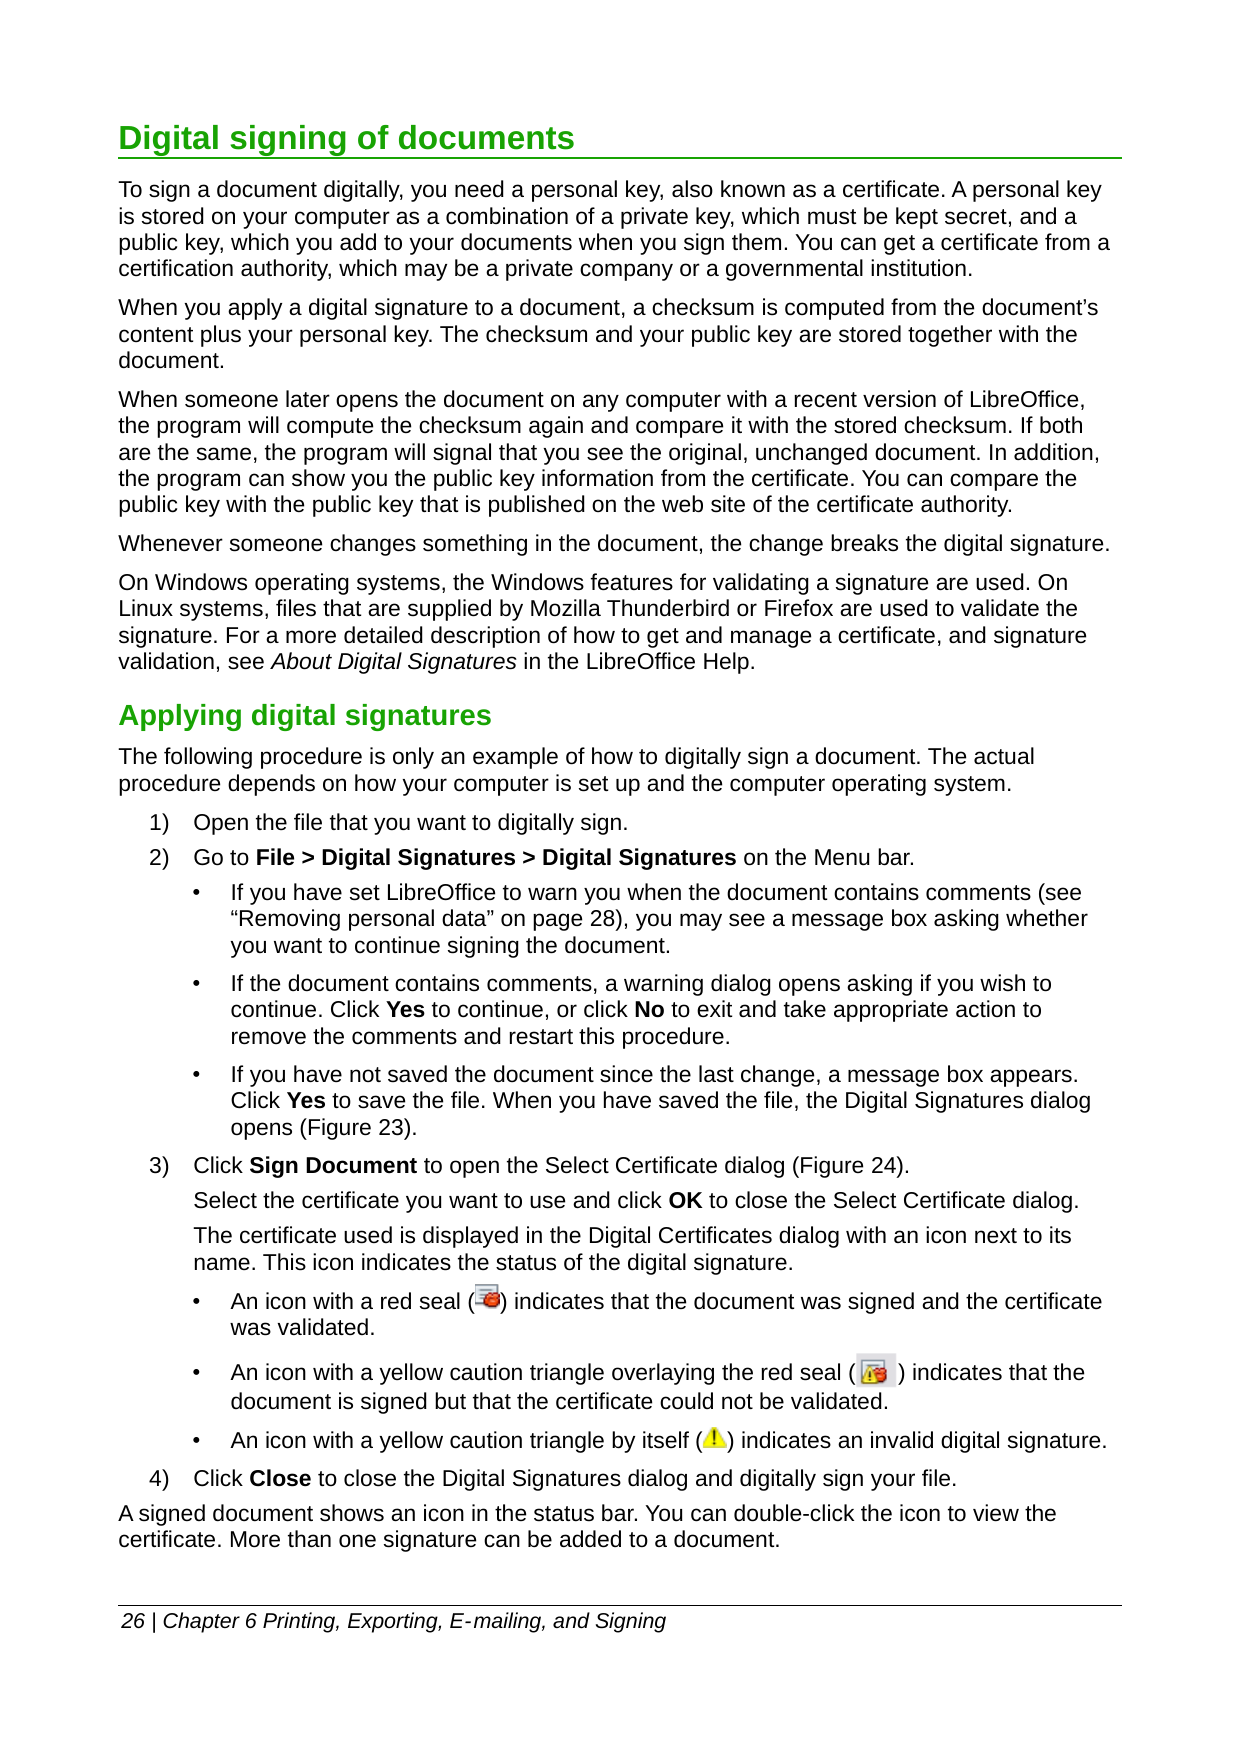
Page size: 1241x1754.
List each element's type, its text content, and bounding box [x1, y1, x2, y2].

subtitle Digital signing of documents [118, 118, 1122, 157]
list An icon with a red seal () indicates that the document was signed and the certificate was validated. [192, 1284, 1122, 1340]
list An icon with a yellow caution triangle by itself () indicates an invalid digital signature. [192, 1427, 702, 1453]
text A signed document shows an icon in the status bar. You can double-click the icon to view the certificate. More than one signature can be added to a document. [118, 1500, 1122, 1553]
list The certificate used is displayed in the Digital Certificates dialog with an icon next to its name. This icon indicates the status of the digital signature. [169, 1222, 1122, 1275]
text The following procedure is only an example of how to digitally sign a document. The actual procedure depends on how your computer is set up and the computer operating system. [118, 743, 1122, 796]
list An icon with a yellow caution triangle overlaying the red seal () indicates that the document is signed but that the certificate could not be validated. [192, 1352, 1122, 1414]
text When you apply a digital signature to a document, a checksum is computed from the document’s content plus your personal key. The checksum and your public key are stored together with the document. [118, 294, 1122, 373]
list If you have not saved the document since the last change, a message box appears. Click Yes to save the file. When you have saved the file, the Digital Signatures dialog opens (Figure 23). [192, 1061, 1122, 1140]
list If you have set LibreOffice to warn you when the document contains comments (see “Removing personal data” on page 27), you may see a message box asking whether you want to continue signing the document. [192, 879, 1122, 958]
list Click Close to close the Digital Signatures dialog and digitally sign your file. [169, 1465, 1122, 1491]
subtitle Applying digital signatures [118, 698, 1122, 732]
picture [702, 1427, 727, 1448]
list Open the file that you want to digitally sign. [169, 808, 1122, 835]
text When someone later opens the document on any computer with a recent version of LibreOffice, the program will compute the checksum again and compare it with the stored checksum. If both are the same, the program will signal that you see the original, unchanged document. In addition, the program can show you the public key information from the certificate. You can compare the public key with the public key that is published on the web site of the certificate authority. [118, 386, 1122, 518]
text Whenever someone changes something in the document, the change breaks the digital signature. [118, 530, 1122, 556]
list Select the certificate you want to use and click OK to close the Select Certificate dialog. [169, 1187, 1122, 1214]
picture [475, 1284, 500, 1309]
picture [855, 1352, 898, 1389]
list If the document contains comments, a warning dialog opens asking if you wish to continue. Click Yes to continue, or click No to exit and take appropriate action to remove the comments and restart this procedure. [192, 970, 1122, 1049]
text On Windows operating systems, the Windows features for validating a signature are used. On Linux systems, files that are supplied by Mozilla Thunderbird or Firefox are used to validate the signature. For a more detailed description of how to get and manage a certificate, and signature validation, see About Digital Signatures in the LibreOffice Help. [118, 569, 1122, 674]
list Click Sign Document to open the Select Certificate dialog (Figure 24). [169, 1152, 1122, 1178]
text To sign a document digitally, you need a personal key, also known as a certificate. A personal key is stored on your computer as a combination of a private key, which must be kept secret, and a public key, which you add to your documents when you sign them. You can get a certificate from a certification authority, which may be a private company or a governmental institution. [118, 176, 1122, 282]
list An icon with a yellow caution triangle by itself () indicates an invalid digital signature. [727, 1427, 1122, 1453]
list Go to File > Digital Signatures > Digital Signatures on the Menu bar. [169, 844, 1122, 870]
